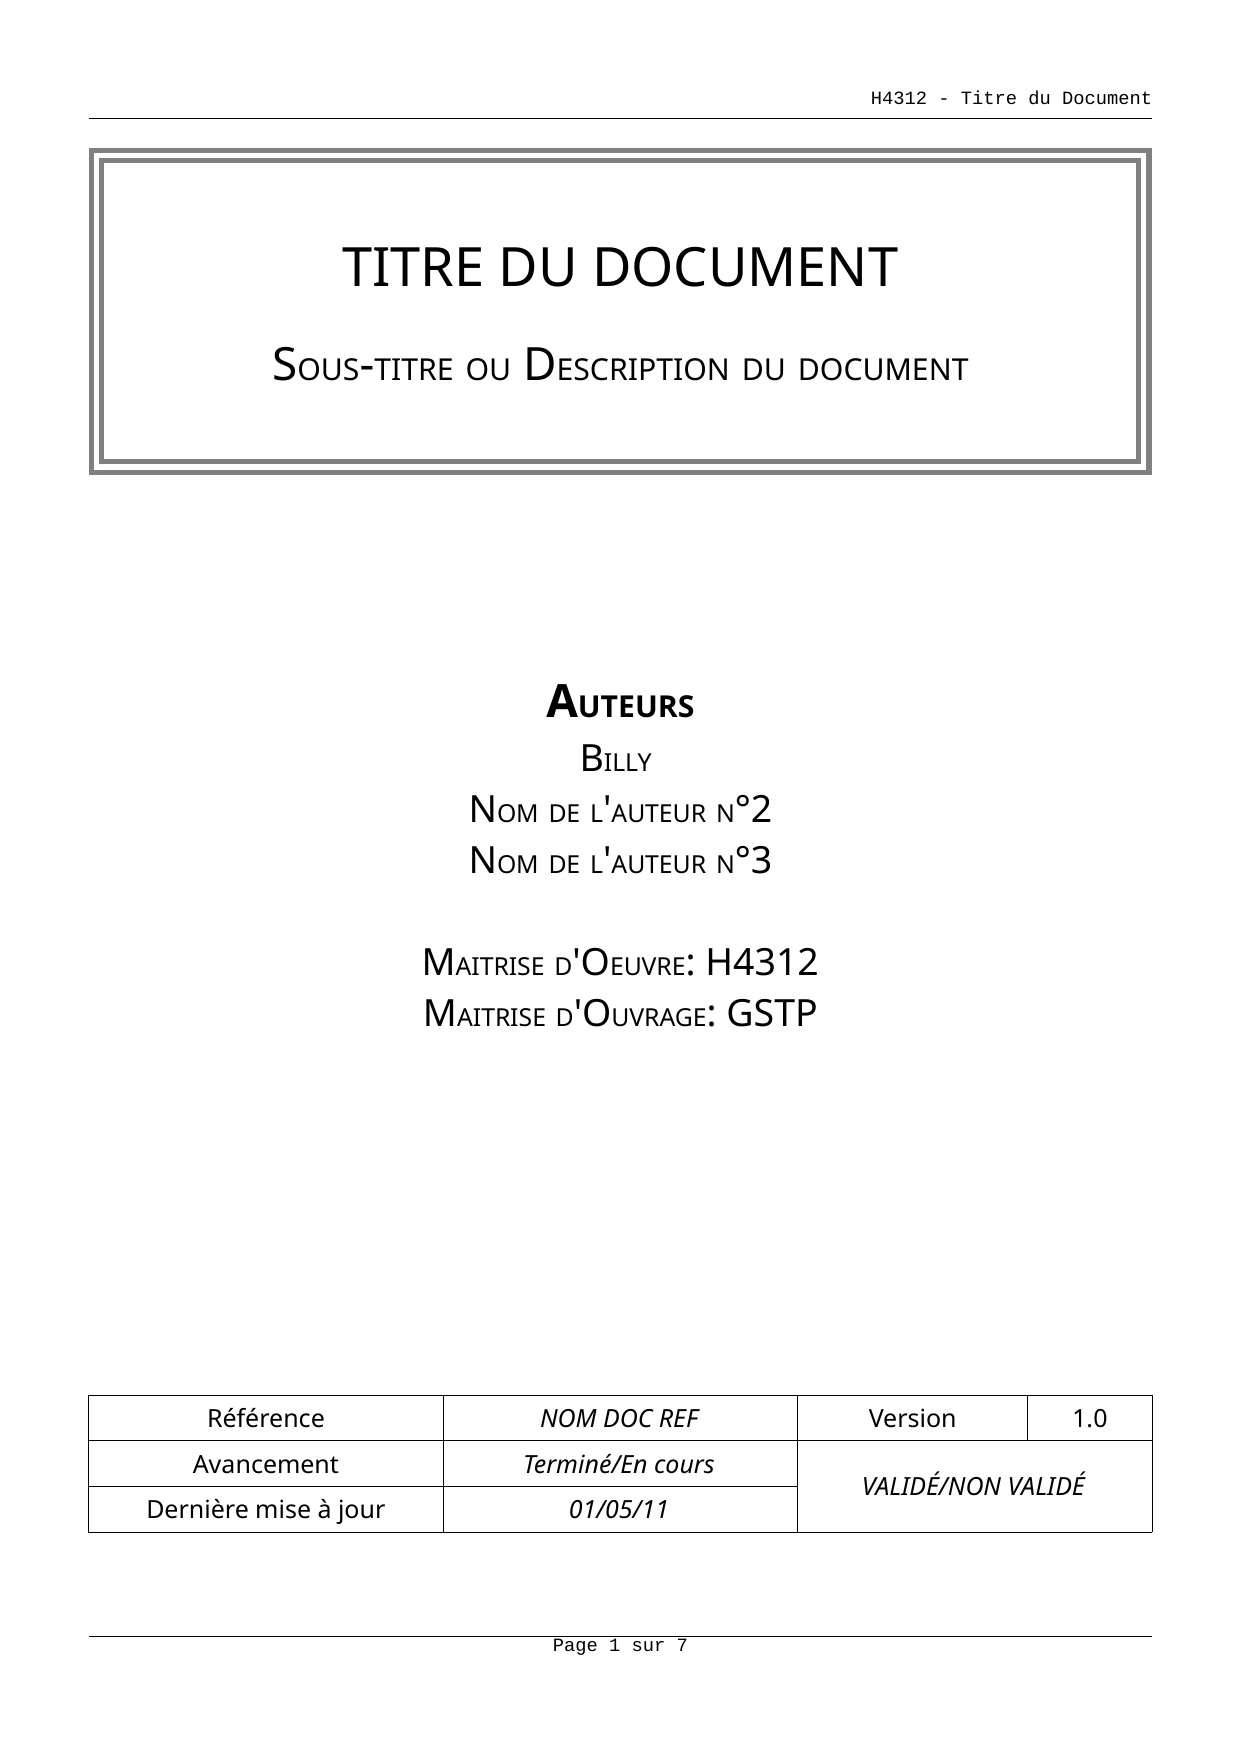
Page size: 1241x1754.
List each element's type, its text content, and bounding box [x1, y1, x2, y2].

table_header NOM DOC REF [444, 1396, 797, 1440]
table_cell Terminé/En cours [444, 1441, 797, 1486]
text Nom de l'auteur n°2 [88, 782, 1152, 833]
text Nom de l'auteur n°3 [88, 833, 1152, 884]
text Titre du Document [104, 210, 1136, 302]
text [94, 210, 99, 302]
table_cell Avancement [89, 1441, 443, 1486]
table_header 1.0 [1028, 1396, 1152, 1440]
table_header Référence [89, 1396, 443, 1440]
table_cell 01/05/11 [444, 1487, 797, 1532]
text Maitrise d'Ouvrage: GSTP [88, 986, 1152, 1037]
text [1141, 210, 1146, 302]
text Billy [88, 731, 1152, 782]
table_cell VALIDÉ/NON VALIDÉ [798, 1441, 1152, 1532]
table_cell Dernière mise à jour [89, 1487, 443, 1532]
text Sous-titre ou Description du document [104, 313, 1136, 376]
text Auteurs [88, 669, 1152, 731]
table_header Version [798, 1396, 1027, 1440]
text Maitrise d'Oeuvre: H4312 [88, 935, 1152, 986]
